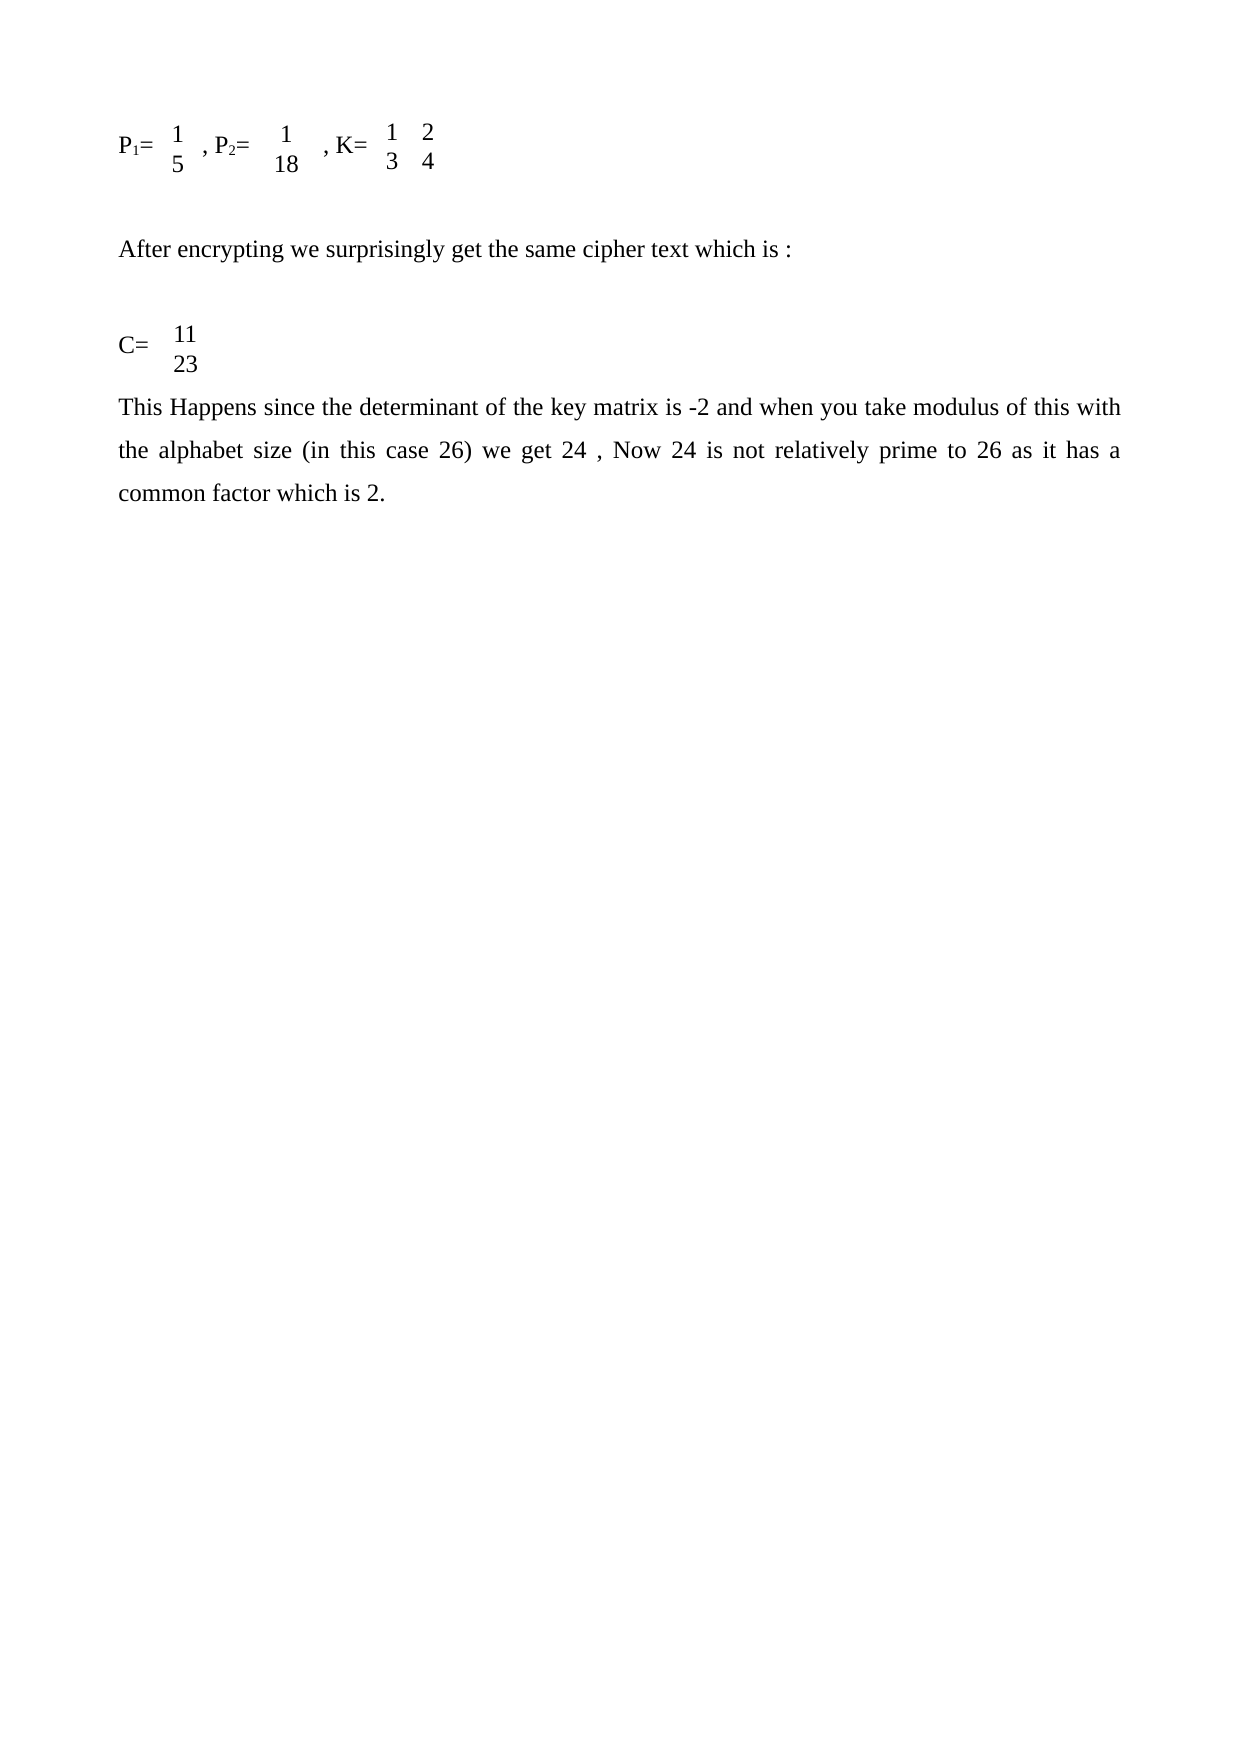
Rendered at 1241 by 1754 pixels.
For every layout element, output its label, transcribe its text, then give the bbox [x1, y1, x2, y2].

text P1=, P2= , K= [118, 118, 1122, 177]
text C= [118, 321, 1122, 377]
text This Happens since the determinant of the key matrix is -2 and when you take modulus of this with the alphabet size (in this case 26) we get 24 , Now 24 is not relatively prime to 26 as it has a common factor which is 2. [118, 392, 1122, 507]
text After encrypting we surprisingly get the same cipher text which is : [118, 234, 1122, 263]
